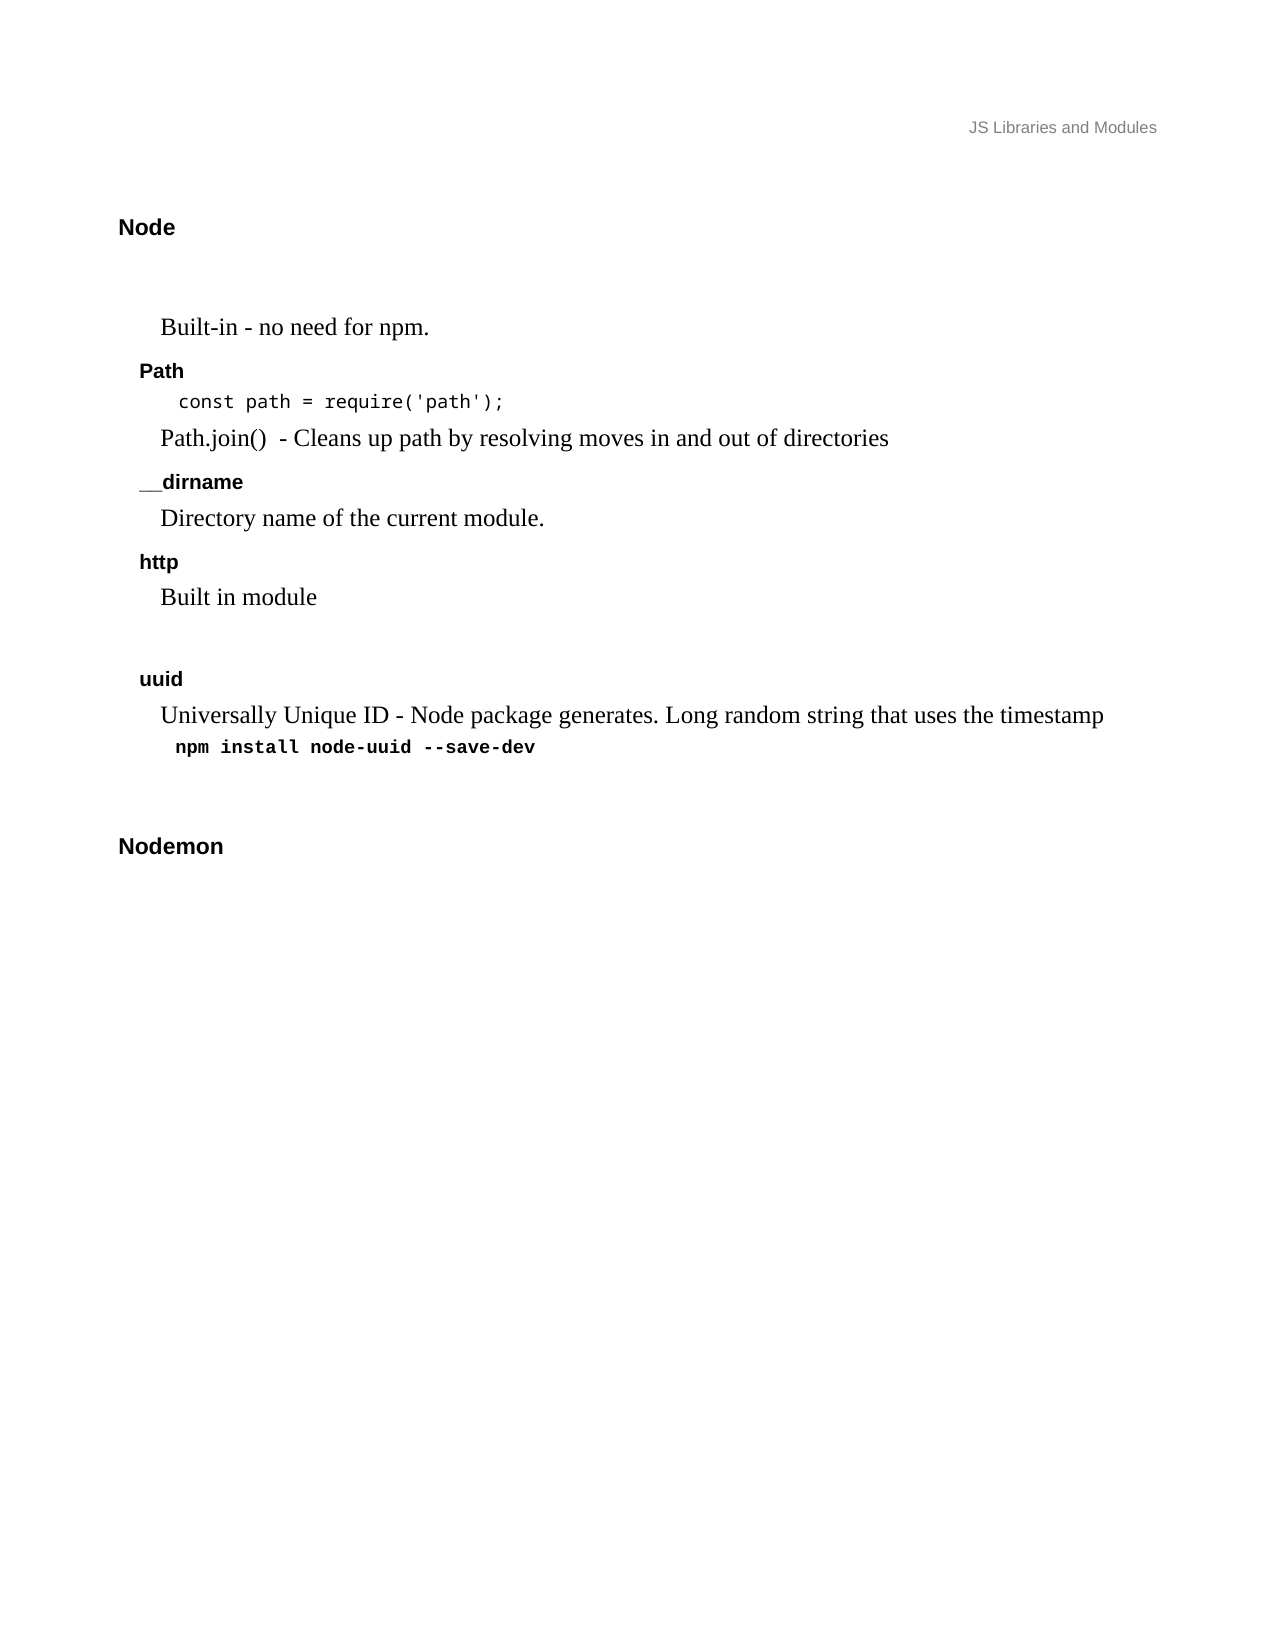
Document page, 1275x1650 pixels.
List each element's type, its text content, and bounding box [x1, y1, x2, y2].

text Path.join() - Cleans up path by resolving moves in and out of directories [160, 423, 1157, 452]
subtitle Path [139, 359, 1157, 383]
subtitle http [139, 549, 1157, 573]
subtitle Nodemon [118, 833, 1157, 859]
subtitle __dirname [139, 470, 1157, 494]
text Directory name of the current module. [160, 503, 1157, 532]
text Built in module [160, 582, 1157, 611]
text npm install node-uuid --save-dev [175, 738, 1157, 759]
subtitle uuid [139, 667, 1157, 691]
subtitle Node [118, 214, 1157, 241]
text const path = require('path'); [178, 389, 1157, 414]
text Built-in - no need for npm. [160, 312, 1157, 341]
text Universally Unique ID - Node package generates. Long random string that uses the timestamp [160, 700, 1157, 729]
